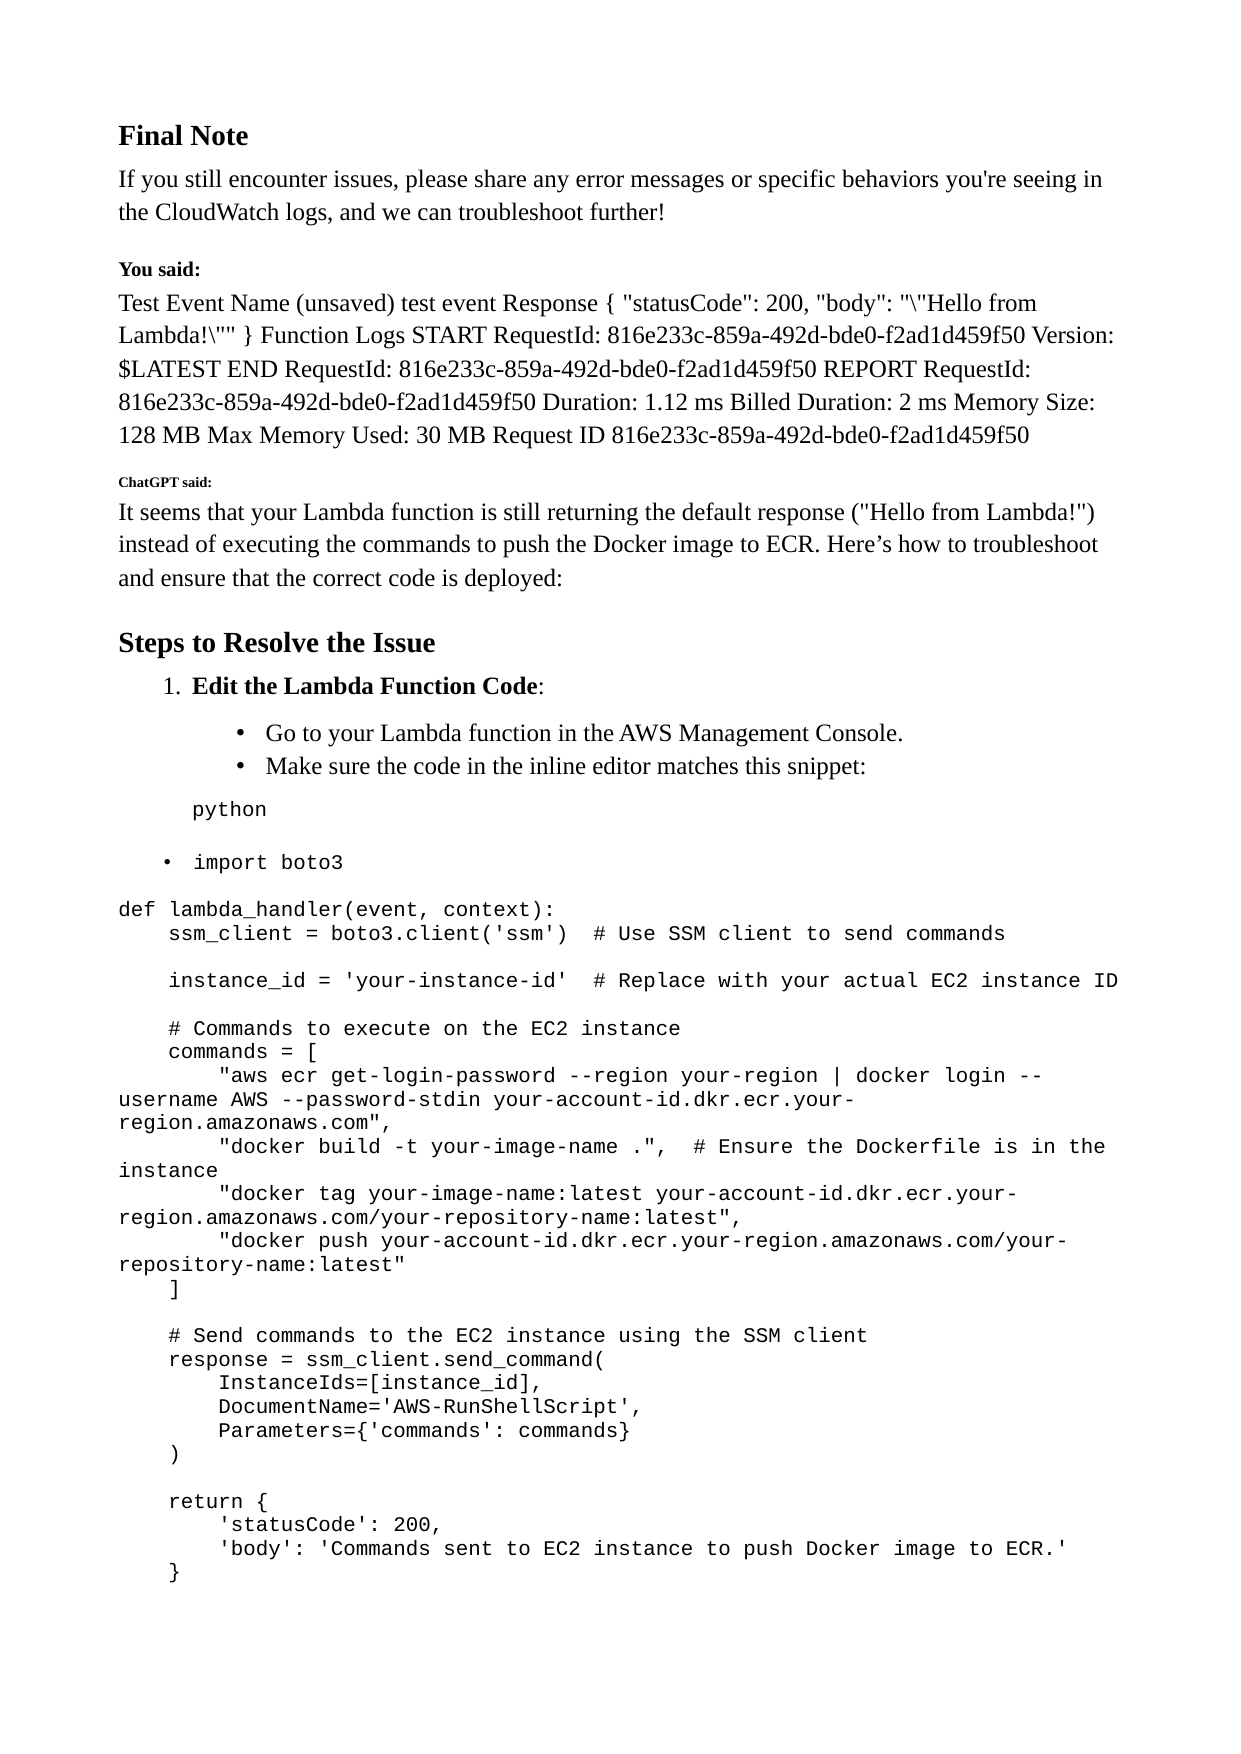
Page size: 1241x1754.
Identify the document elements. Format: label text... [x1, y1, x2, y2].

subtitle Steps to Resolve the Issue [118, 625, 1122, 658]
subtitle Final Note [118, 118, 1122, 152]
text response = ssm_client.send_command( [118, 1349, 1122, 1372]
list python [162, 799, 1122, 823]
text ssm_client = boto3.client('ssm') # Use SSM client to send commands [118, 923, 1122, 947]
text "docker push your-account-id.dkr.ecr.your-region.amazonaws.com/your-repository-name:latest" [118, 1231, 1122, 1278]
text Parameters={'commands': commands} [118, 1420, 1122, 1443]
text def lambda_handler(event, context): [118, 899, 1122, 923]
text "docker build -t your-image-name .", # Ensure the Dockerfile is in the instance [118, 1136, 1122, 1183]
text "docker tag your-image-name:latest your-account-id.dkr.ecr.your-region.amazonaws.com/your-repository-name:latest", [118, 1183, 1122, 1231]
text commands = [ [118, 1041, 1122, 1065]
text instance_id = 'your-instance-id' # Replace with your actual EC2 instance ID [118, 970, 1122, 994]
text return { [118, 1491, 1122, 1514]
text DocumentName='AWS-RunShellScript', [118, 1396, 1122, 1420]
text "aws ecr get-login-password --region your-region | docker login --username AWS --password-stdin your-account-id.dkr.ecr.your-region.amazonaws.com", [118, 1065, 1122, 1136]
text 'statusCode': 200, [118, 1514, 1122, 1538]
list Make sure the code in the inline editor matches this snippet: [236, 751, 1122, 780]
text It seems that your Lambda function is still returning the default response ("Hello from Lambda!") instead of executing the commands to push the Docker image to ECR. Here’s how to troubleshoot and ensure that the correct code is deployed: [118, 497, 1122, 591]
text # Commands to execute on the EC2 instance [118, 1018, 1122, 1041]
list Edit the Lambda Function Code: [162, 671, 1122, 699]
text If you still encounter issues, please share any error messages or specific behaviors you're seeing in the CloudWatch logs, and we can troubleshoot further! [118, 164, 1122, 226]
list Go to your Lambda function in the AWS Management Console. [236, 718, 1122, 747]
text ] [118, 1278, 1122, 1301]
text InstanceIds=[instance_id], [118, 1372, 1122, 1396]
text 'body': 'Commands sent to EC2 instance to push Docker image to ECR.' [118, 1538, 1122, 1562]
list import boto3 [164, 852, 1122, 876]
text ) [118, 1443, 1122, 1467]
subtitle ChatGPT said: [118, 473, 1122, 490]
subtitle You said: [118, 257, 1122, 281]
text Test Event Name (unsaved) test event Response { "statusCode": 200, "body": "\"Hello from Lambda!\"" } Function Logs START RequestId: 816e233c-859a-492d-bde0-f2ad1d459f50 Version: $LATEST END RequestId: 816e233c-859a-492d-bde0-f2ad1d459f50 REPORT RequestId: 816e233c-859a-492d-bde0-f2ad1d459f50 Duration: 1.12 ms Billed Duration: 2 ms Memory Size: 128 MB Max Memory Used: 30 MB Request ID 816e233c-859a-492d-bde0-f2ad1d459f50 [118, 288, 1122, 448]
text # Send commands to the EC2 instance using the SSM client [118, 1325, 1122, 1349]
text } [118, 1562, 1122, 1585]
